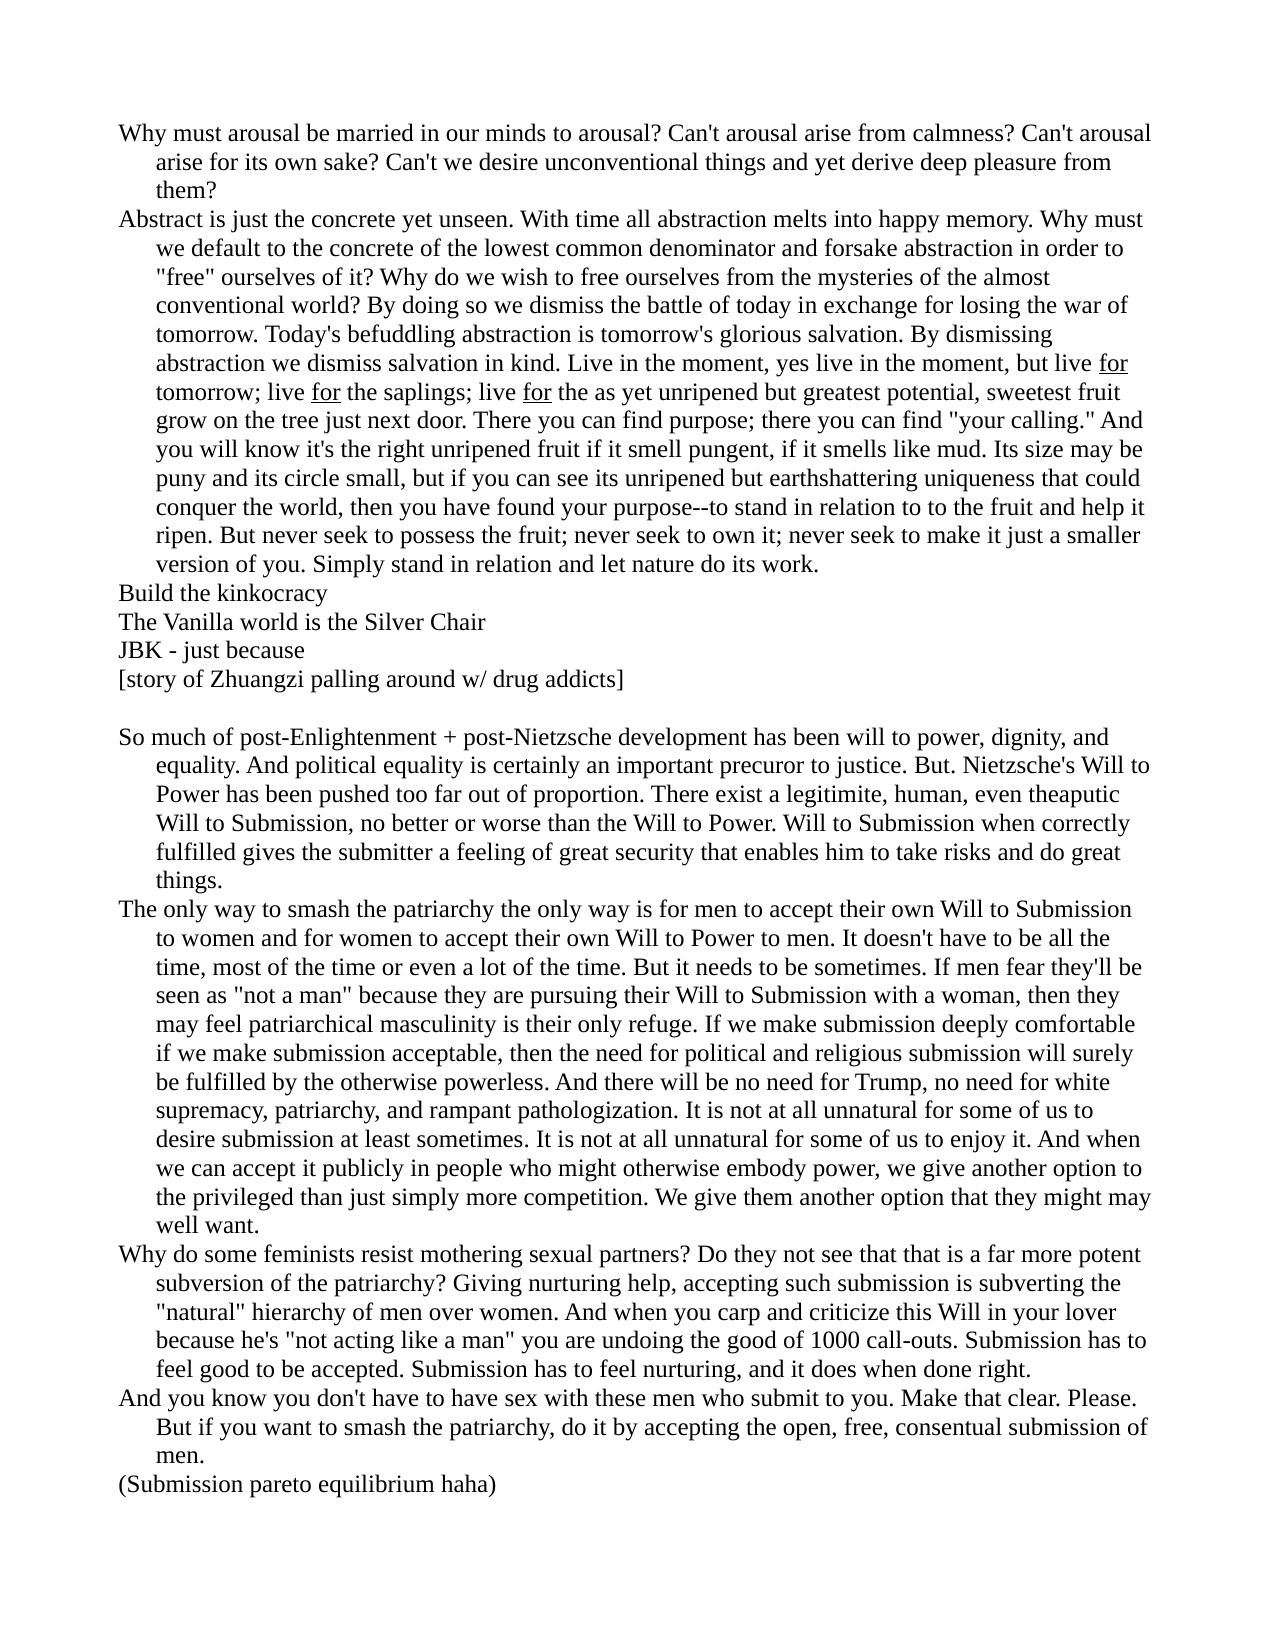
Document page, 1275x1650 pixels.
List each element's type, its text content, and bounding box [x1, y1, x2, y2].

text Why do some feminists resist mothering sexual partners? Do they not see that that is a far more potent subversion of the patriarchy? Giving nurturing help, accepting such submission is subverting the "natural" hierarchy of men over women. And when you carp and criticize this Will in your lover because he's "not acting like a man" you are undoing the good of 1000 call-outs. Submission has to feel good to be accepted. Submission has to feel nurturing, and it does when done right. [118, 1239, 1157, 1383]
text Why must arousal be married in our minds to arousal? Can't arousal arise from calmness? Can't arousal arise for its own sake? Can't we desire unconventional things and yet derive deep pleasure from them? [118, 118, 1157, 204]
text [story of Zhuangzi palling around w/ drug addicts] [118, 664, 1157, 693]
text Abstract is just the concrete yet unseen. With time all abstraction melts into happy memory. Why must we default to the concrete of the lowest common denominator and forsake abstraction in order to "free" ourselves of it? Why do we wish to free ourselves from the mysteries of the almost conventional world? By doing so we dismiss the battle of today in exchange for losing the war of tomorrow. Today's befuddling abstraction is tomorrow's glorious salvation. By dismissing abstraction we dismiss salvation in kind. Live in the moment, yes live in the moment, but live for tomorrow; live for the saplings; live for the as yet unripened but greatest potential, sweetest fruit grow on the tree just next door. There you can find purpose; there you can find "your calling." And you will know it's the right unripened fruit if it smell pungent, if it smells like mud. Its size may be puny and its circle small, but if you can see its unripened but earthshattering uniqueness that could conquer the world, then you have found your purpose--to stand in relation to to the fruit and help it ripen. But never seek to possess the fruit; never seek to own it; never seek to make it just a smaller version of you. Simply stand in relation and let nature do its work. [118, 204, 1157, 578]
text The Vanilla world is the Silver Chair [118, 607, 1157, 636]
text And you know you don't have to have sex with these men who submit to you. Make that clear. Please. But if you want to smash the patriarchy, do it by accepting the open, free, consentual submission of men. [118, 1383, 1157, 1469]
text So much of post-Enlightenment + post-Nietzsche development has been will to power, dignity, and equality. And political equality is certainly an important precuror to justice. But. Nietzsche's Will to Power has been pushed too far out of proportion. There exist a legitimite, human, even theaputic Will to Submission, no better or worse than the Will to Power. Will to Submission when correctly fulfilled gives the submitter a feeling of great security that enables him to take risks and do great things. [118, 722, 1157, 894]
text (Submission pareto equilibrium haha) [118, 1469, 1157, 1498]
text Build the kinkocracy [118, 578, 1157, 607]
text JBK - just because [118, 636, 1157, 664]
text The only way to smash the patriarchy the only way is for men to accept their own Will to Submission to women and for women to accept their own Will to Power to men. It doesn't have to be all the time, most of the time or even a lot of the time. But it needs to be sometimes. If men fear they'll be seen as "not a man" because they are pursuing their Will to Submission with a woman, then they may feel patriarchical masculinity is their only refuge. If we make submission deeply comfortable if we make submission acceptable, then the need for political and religious submission will surely be fulfilled by the otherwise powerless. And there will be no need for Trump, no need for white supremacy, patriarchy, and rampant pathologization. It is not at all unnatural for some of us to desire submission at least sometimes. It is not at all unnatural for some of us to enjoy it. And when we can accept it publicly in people who might otherwise embody power, we give another option to the privileged than just simply more competition. We give them another option that they might may well want. [118, 894, 1157, 1239]
